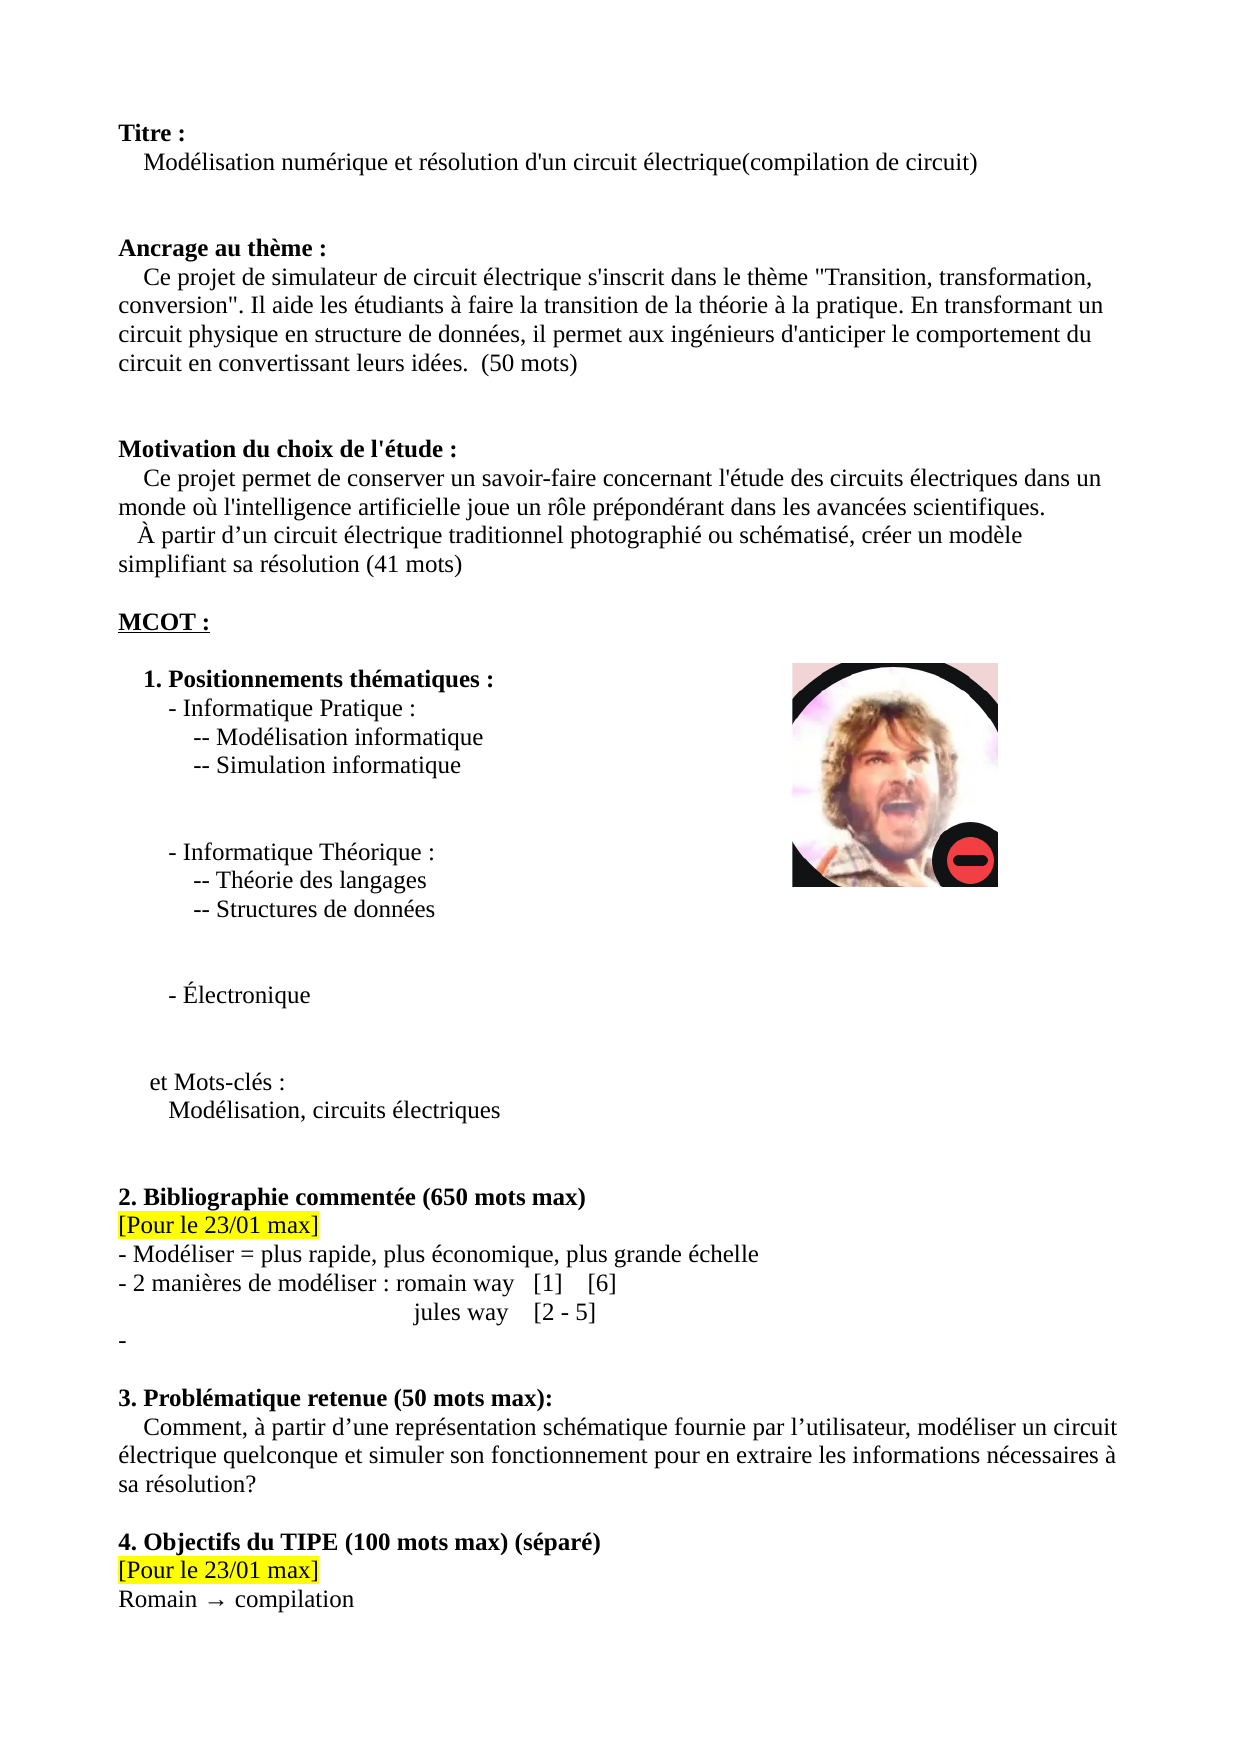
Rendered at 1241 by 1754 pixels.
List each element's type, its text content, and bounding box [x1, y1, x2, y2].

text -- Modélisation informatique [118, 722, 792, 751]
text Modélisation, circuits électriques [118, 1096, 1122, 1124]
text [998, 693, 1122, 722]
text -- Simulation informatique [118, 751, 792, 779]
text Titre : [118, 118, 1122, 147]
text [998, 837, 1122, 866]
text [998, 664, 1122, 693]
text Romain → compilation [118, 1584, 1122, 1613]
text 4. Objectifs du TIPE (100 mots max) (séparé) [118, 1527, 1122, 1556]
text - Informatique Théorique : [118, 837, 792, 866]
text MCOT : [118, 607, 1122, 636]
text - Électronique [118, 981, 1122, 1009]
text À partir d’un circuit électrique traditionnel photographié ou schématisé, créer un modèle simplifiant sa résolution (41 mots) [118, 521, 1122, 578]
text - Modéliser = plus rapide, plus économique, plus grande échelle [118, 1239, 1122, 1268]
text jules way [2 - 5] [118, 1297, 1122, 1326]
text 1. Positionnements thématiques : [118, 664, 792, 693]
text -- Théorie des langages [118, 866, 1122, 894]
text - Informatique Pratique : [118, 693, 792, 722]
text [Pour le 23/01 max] [118, 1556, 1122, 1584]
text Modélisation numérique et résolution d'un circuit électrique(compilation de circuit) [118, 147, 1122, 176]
text - 2 manières de modéliser : romain way [1] [6] [118, 1268, 1122, 1297]
text Ce projet permet de conserver un savoir-faire concernant l'étude des circuits électriques dans un monde où l'intelligence artificielle joue un rôle prépondérant dans les avancées scientifiques. [118, 463, 1122, 521]
text 2. Bibliographie commentée (650 mots max) [118, 1182, 1122, 1211]
text 3. Problématique retenue (50 mots max): [118, 1383, 1122, 1412]
text Ce projet de simulateur de circuit électrique s'inscrit dans le thème "Transition, transformation, conversion". Il aide les étudiants à faire la transition de la théorie à la pratique. En transformant un circuit physique en structure de données, il permet aux ingénieurs d'anticiper le comportement du circuit en convertissant leurs idées. (50 mots) [118, 262, 1122, 377]
text [Pour le 23/01 max] [118, 1211, 1122, 1239]
text [998, 722, 1122, 751]
text et Mots-clés : [118, 1067, 1122, 1096]
text Ancrage au thème : [118, 233, 1122, 262]
picture [792, 663, 998, 887]
text - [118, 1326, 1122, 1354]
text -- Structures de données [118, 894, 1122, 923]
text Motivation du choix de l'étude : [118, 434, 1122, 463]
text Comment, à partir d’une représentation schématique fournie par l’utilisateur, modéliser un circuit électrique quelconque et simuler son fonctionnement pour en extraire les informations nécessaires à sa résolution? [118, 1412, 1122, 1498]
text [998, 751, 1122, 779]
